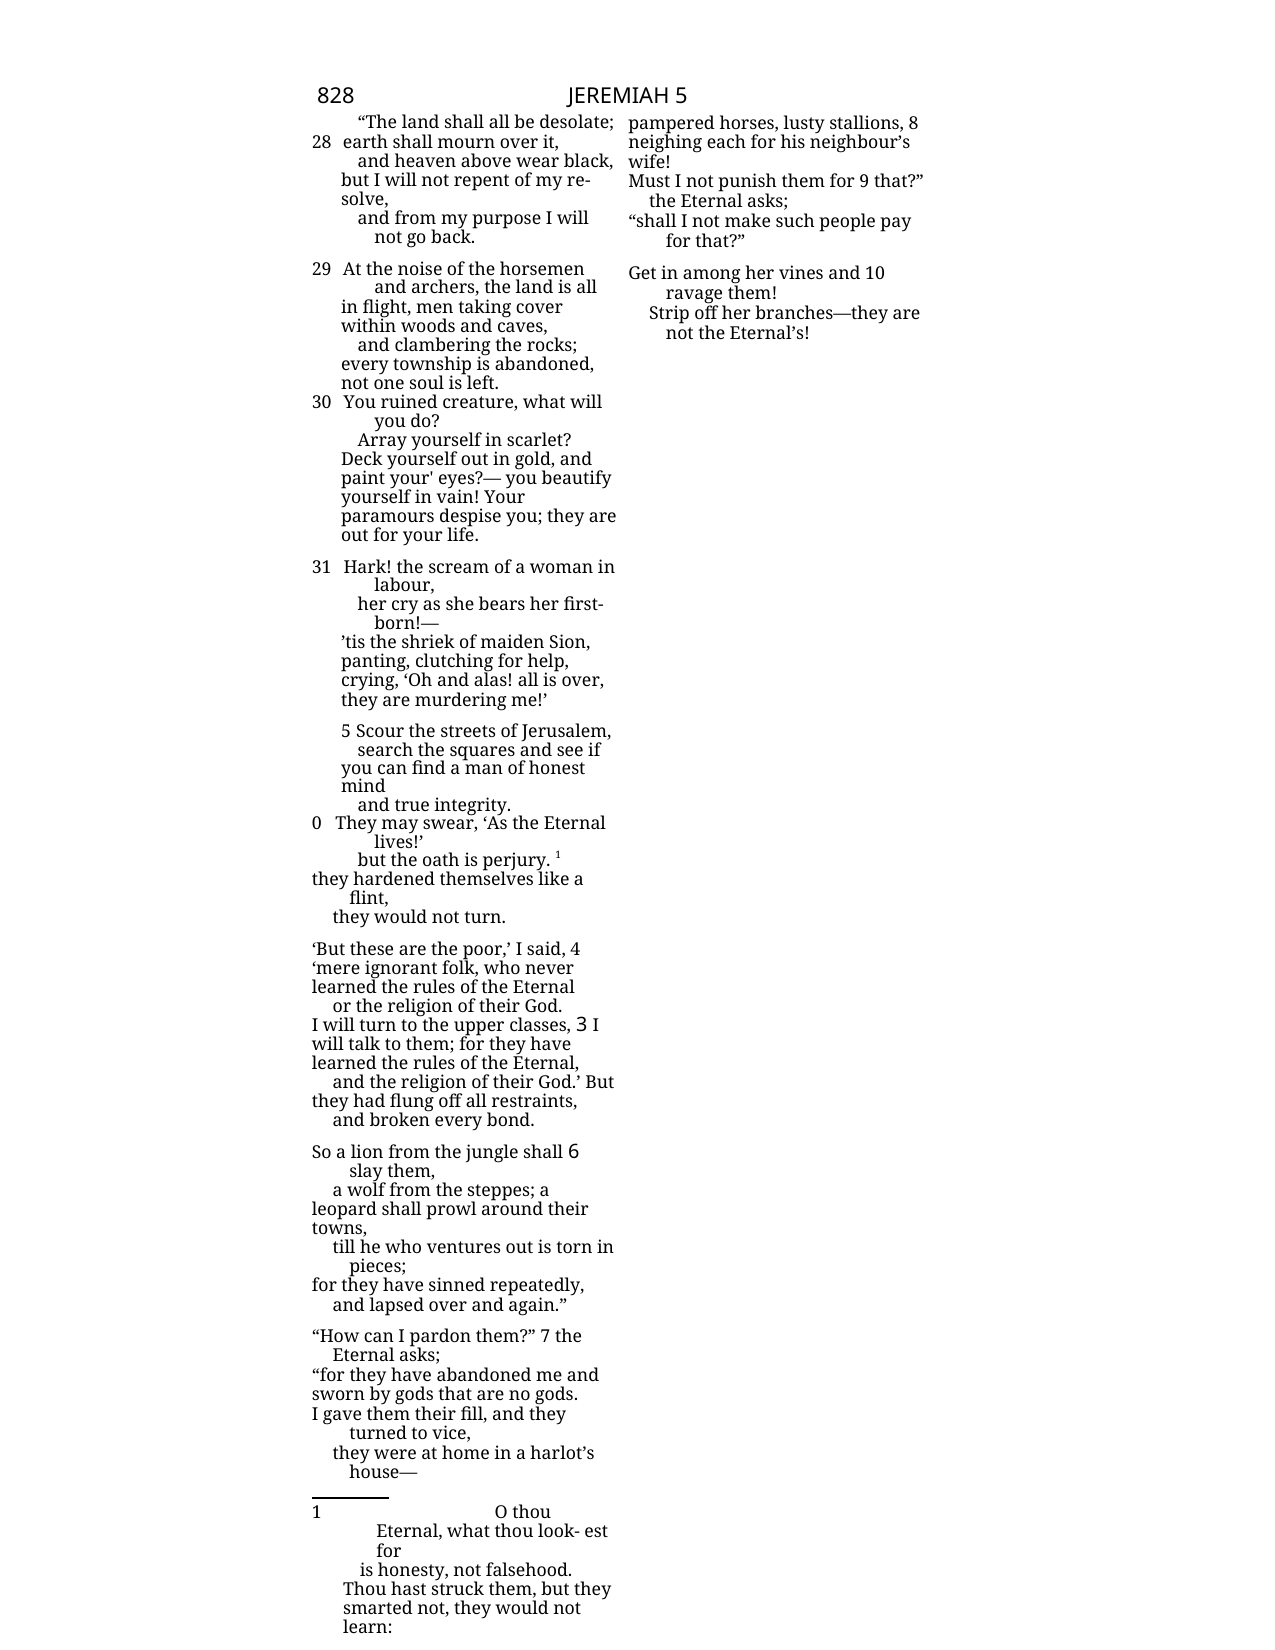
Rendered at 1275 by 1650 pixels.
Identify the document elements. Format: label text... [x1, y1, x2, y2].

text they were at home in a har­lot’s house— [332, 1444, 617, 1483]
text and broken every bond. [332, 1112, 617, 1131]
text and heaven above wear black, but I will not repent of my re­solve, [341, 152, 617, 209]
text Must I not punish them for 9 that?” [628, 172, 934, 192]
list Hark! the scream of a woman in [312, 559, 617, 577]
text a wolf from the steppes; a leopard shall prowl around their towns, [312, 1181, 617, 1238]
text they would not turn. [332, 908, 617, 928]
text labour, [341, 577, 617, 594]
text 5 Scour the streets of Jeru­salem, [341, 722, 617, 741]
text and from my purpose I will not go back. [357, 209, 617, 247]
text is honesty, not falsehood. Thou hast struck them, but they smarted not, they would not learn: [343, 1561, 617, 1637]
text and clambering the rocks; every township is abandoned, not one soul is left. [341, 336, 617, 393]
text I will turn to the upper classes, 3 I will talk to them; for they have learned the rules of the Eternal, [312, 1016, 617, 1073]
text search the squares and see if you can find a man of honest mind [341, 741, 617, 797]
text “shall I not make such people pay for that?” [628, 211, 934, 251]
text but the oath is perjury. [341, 852, 617, 870]
text ‘But these are the poor,’ I said, 4 ‘mere ignorant folk, who never learned the rules of the Eternal [312, 940, 617, 997]
text “for they have abandoned me and sworn by gods that are no gods. [312, 1366, 617, 1405]
text and archers, the land is all in flight, men taking cover within woods and caves, [341, 279, 617, 336]
text So a lion from the jungle shall 6 slay them, [312, 1143, 617, 1181]
text they hardened themselves like a flint, [312, 870, 617, 908]
text pampered horses, lusty stallions, 8 neighing each for his neigh­bour’s wife! [628, 114, 934, 172]
text for they have sinned repeatedly, and lapsed over and again.” [312, 1277, 617, 1315]
text till he who ventures out is torn in pieces; [332, 1238, 617, 1277]
text “How can I pardon them?” 7 the Eternal asks; [312, 1327, 617, 1366]
text “The land shall all be deso­late; [357, 114, 617, 133]
text ’tis the shriek of maiden Sion, panting, clutching for help, crying, ‘Oh and alas! all is over, they are murdering me!’ [341, 633, 617, 710]
text Array yourself in scarlet? [341, 431, 617, 450]
text Strip off her branches—they are not the Eternal’s! [649, 304, 934, 344]
text you do? [341, 412, 617, 431]
text I gave them their fill, and they turned to vice, [312, 1405, 617, 1444]
text or the religion of their God. [332, 997, 617, 1016]
text and the religion of their God.’ But they had flung off all re­straints, [312, 1073, 617, 1112]
text the Eternal asks; [649, 192, 934, 211]
text her cry as she bears her first­born!— [357, 594, 617, 633]
text Deck yourself out in gold, and paint your' eyes?— you beautify yourself in vain! Your paramours despise you; they are out for your life. [341, 450, 617, 546]
text and true integrity. [341, 797, 617, 815]
text Get in among her vines and 10 ravage them! [628, 264, 934, 304]
list You ruined creature, what will [312, 393, 617, 412]
list earth shall mourn over it, [312, 133, 617, 152]
list They may swear, ‘As the Eter­nal lives!’ [312, 815, 617, 852]
list At the noise of the horsemen [312, 260, 617, 279]
text O thou Eternal, what thou look- est for [312, 1504, 617, 1561]
